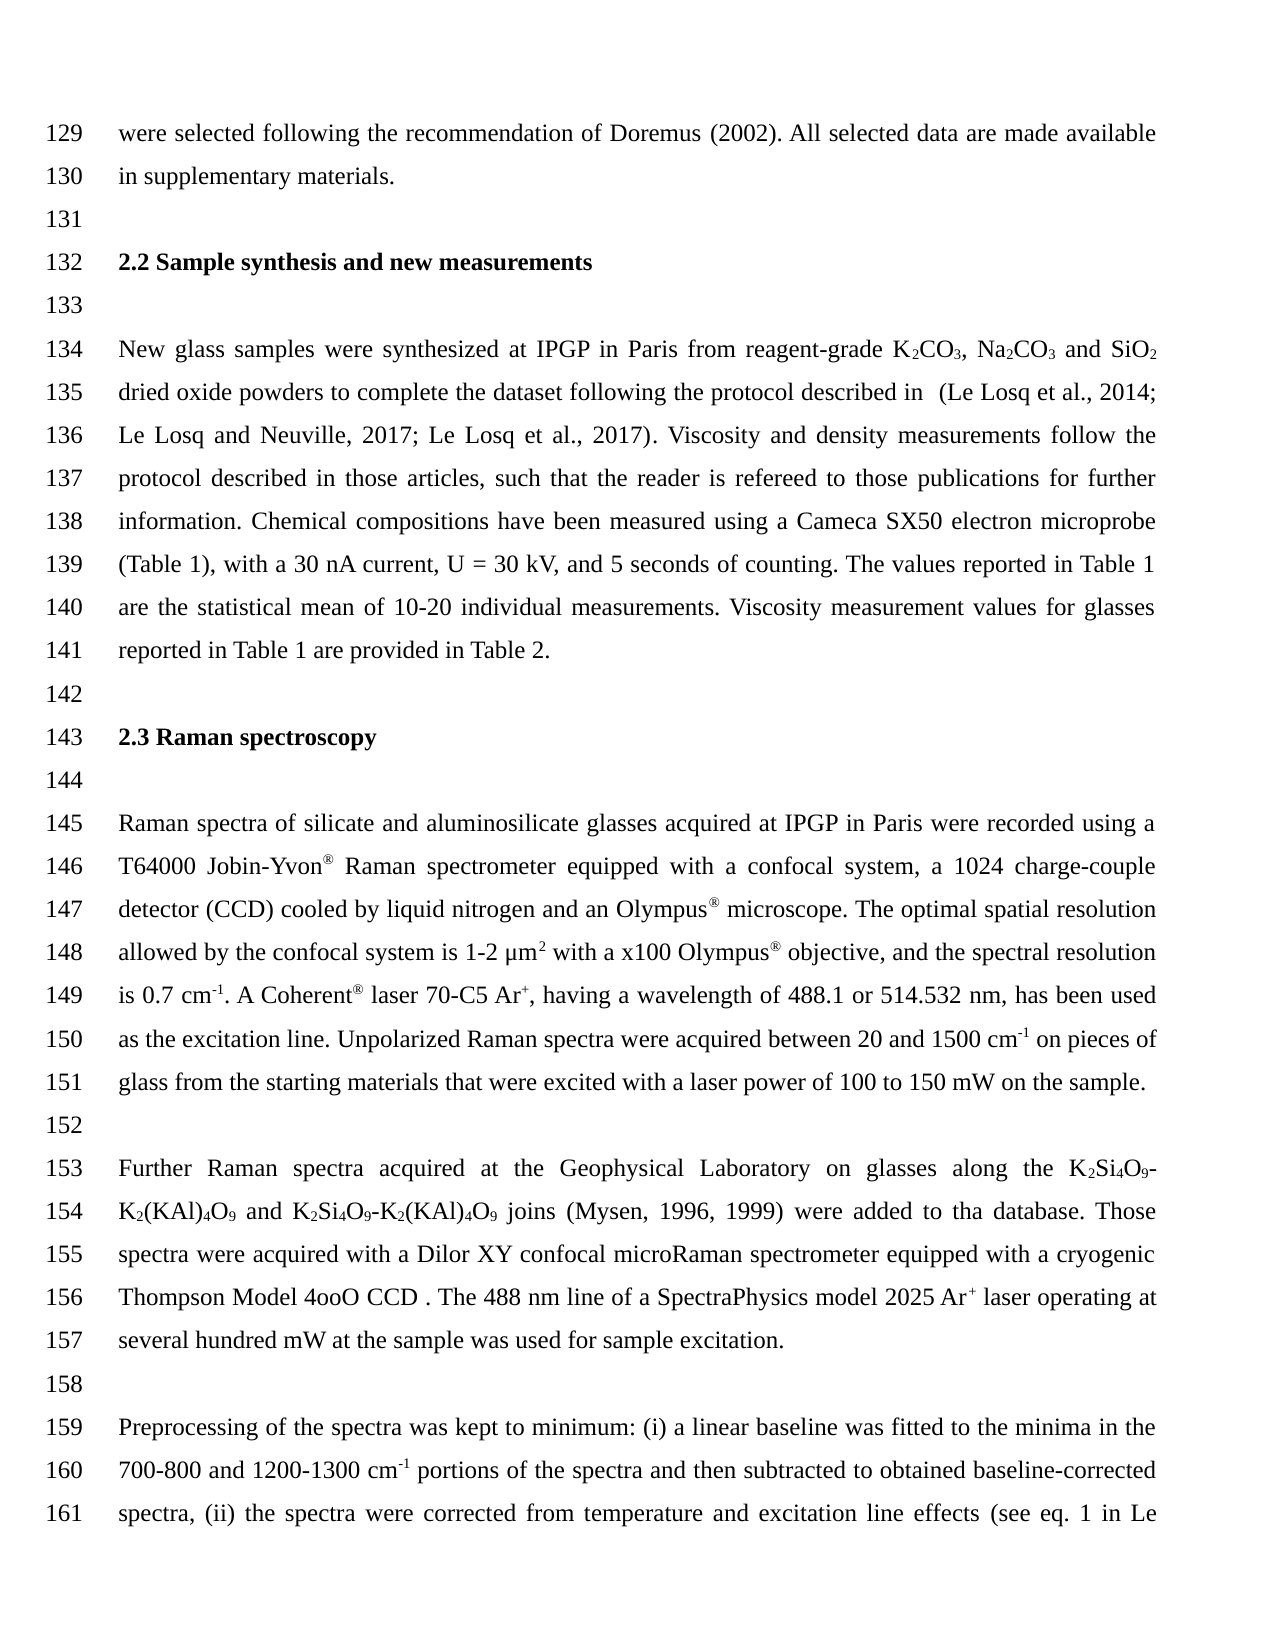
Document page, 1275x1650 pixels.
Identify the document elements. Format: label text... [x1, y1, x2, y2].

text 2.3 Raman spectroscopy [118, 722, 1157, 751]
text Preprocessing of the spectra was kept to minimum: (i) a linear baseline was fitted to the minima in the 700-800 and 1200-1300 cm-1 portions of the spectra and then subtracted to obtained baseline-corrected spectra, (ii) the spectra were corrected from temperature and excitation line effects (see eq. 1 in Le [118, 1412, 1157, 1527]
text Raman spectra of silicate and aluminosilicate glasses acquired at IPGP in Paris were recorded using a T64000 Jobin-Yvon® Raman spectrometer equipped with a confocal system, a 1024 charge-couple detector (CCD) cooled by liquid nitrogen and an Olympus® microscope. The optimal spatial resolution allowed by the confocal system is 1-2 μm2 with a x100 Olympus® objective, and the spectral resolution is 0.7 cm-1. A Coherent® laser 70-C5 Ar+, having a wavelength of 488.1 or 514.532 nm, has been used as the excitation line. Unpolarized Raman spectra were acquired between 20 and 1500 cm-1 on pieces of glass from the starting materials that were excited with a laser power of 100 to 150 mW on the sample. [118, 808, 1157, 1096]
text were selected following the recommendation of Doremus (2002). All selected data are made available in supplementary materials. [118, 118, 1157, 190]
text New glass samples were synthesized at IPGP in Paris from reagent-grade K2CO3, Na2CO3 and SiO2 dried oxide powders to complete the dataset following the protocol described in (Le Losq et al., 2014; Le Losq and Neuville, 2017; Le Losq et al., 2017). Viscosity and density measurements follow the protocol described in those articles, such that the reader is refereed to those publications for further information. Chemical compositions have been measured using a Cameca SX50 electron microprobe (Table 1), with a 30 nA current, U = 30 kV, and 5 seconds of counting. The values reported in Table 1 are the statistical mean of 10-20 individual measurements. Viscosity measurement values for glasses reported in Table 1 are provided in Table 2. [118, 334, 1157, 664]
text Further Raman spectra acquired at the Geophysical Laboratory on glasses along the K2Si4O9-K2(KAl)4O9 and K2Si4O9-K2(KAl)4O9 joins (Mysen, 1996, 1999) were added to tha database. Those spectra were acquired with a Dilor XY confocal microRaman spectrometer equipped with a cryogenic Thompson Model 4ooO CCD . The 488 nm line of a SpectraPhysics model 2025 Ar+ laser operating at several hundred mW at the sample was used for sample excitation. [118, 1153, 1157, 1354]
text 2.2 Sample synthesis and new measurements [118, 247, 1157, 276]
